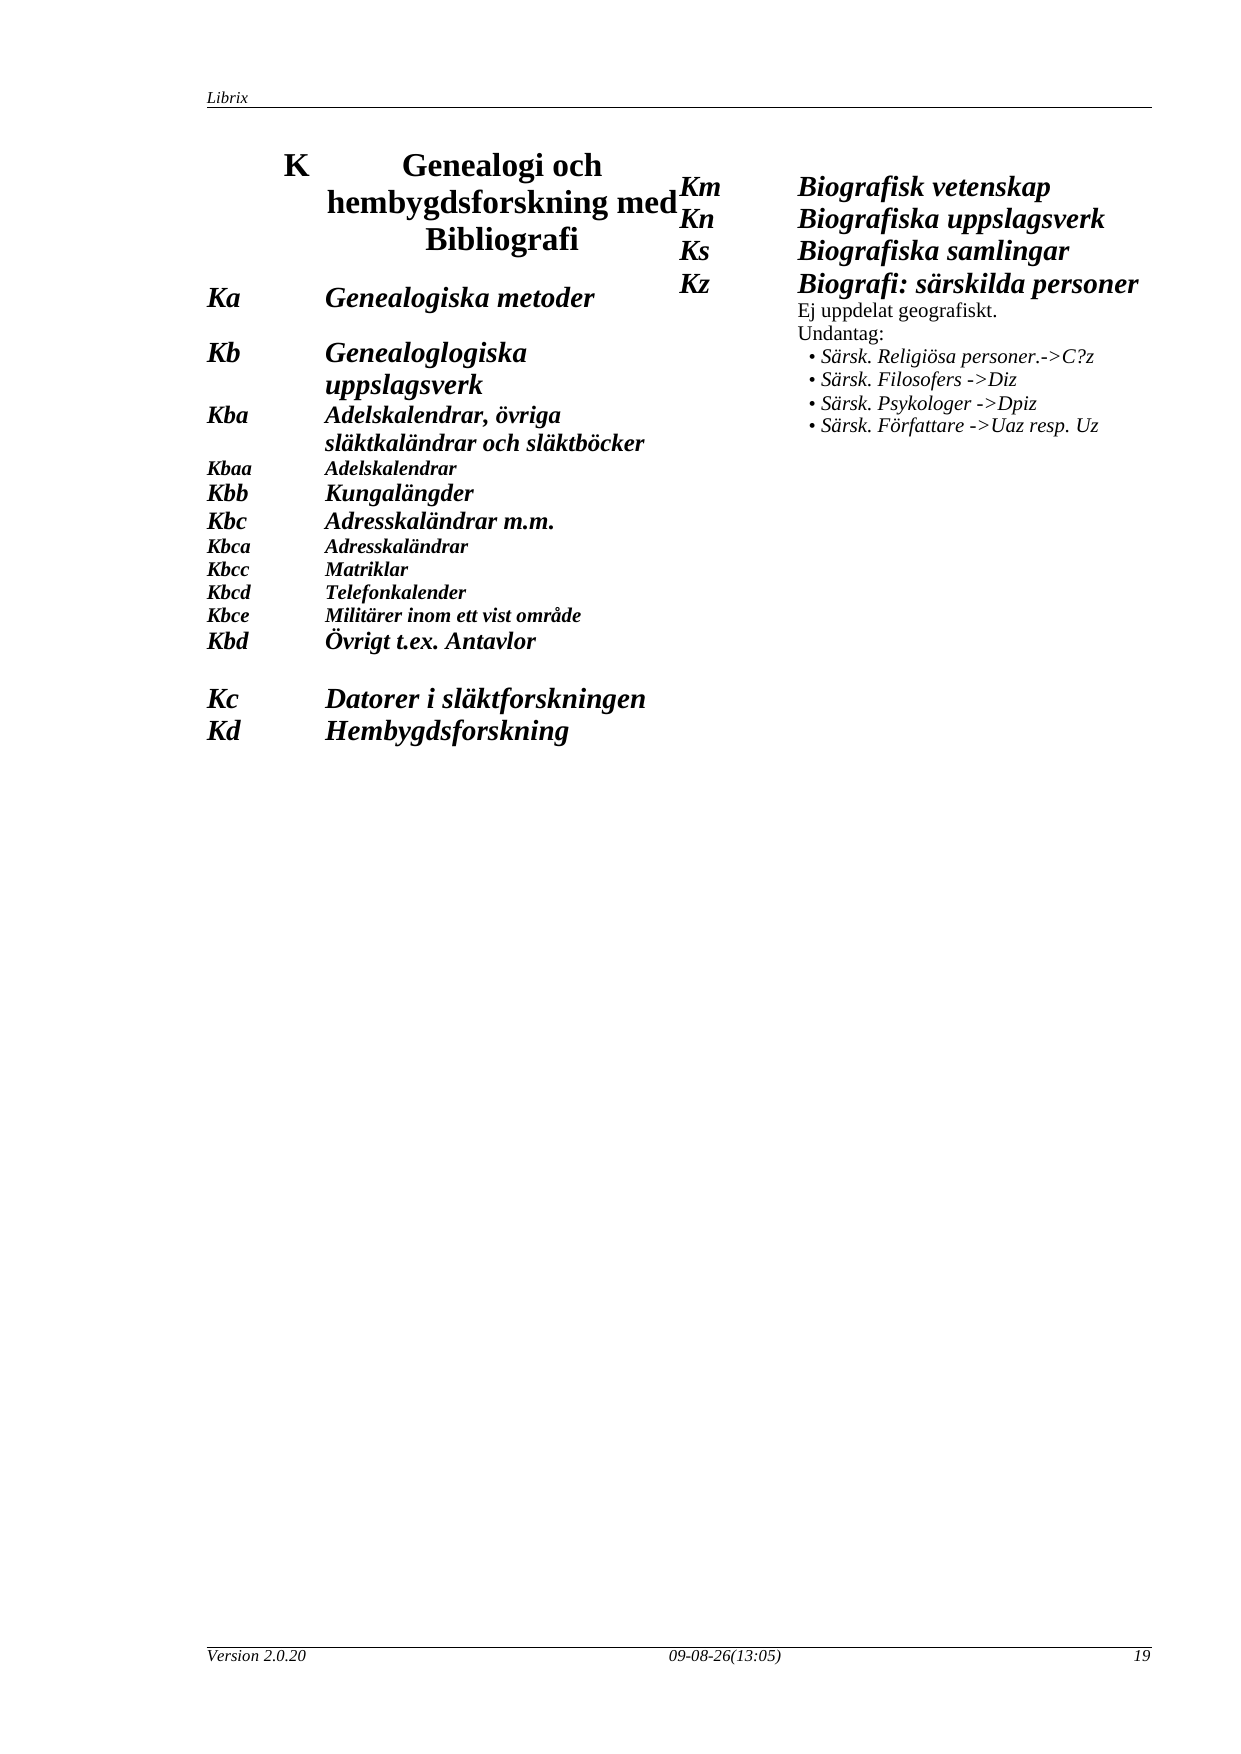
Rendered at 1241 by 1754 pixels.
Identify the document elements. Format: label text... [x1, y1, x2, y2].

text Kn Biografiska uppslagsverk [679, 202, 1152, 235]
text Kb Genealoglogiska uppslagsverk [207, 336, 679, 401]
text Kbce Militärer inom ett vist område [207, 604, 679, 627]
list Särsk. Religiösa personer.->C?z [809, 345, 1152, 368]
text Kc Datorer i släktforskningen [207, 682, 679, 714]
list Särsk. Psykologer ->Dpiz [809, 391, 1152, 414]
text Kbca Adresskaländrar [207, 535, 679, 558]
text Ej uppdelat geografiskt. [679, 299, 1152, 322]
text Kbcd Telefonkalender [207, 581, 679, 604]
text Ks Biografiska samlingar [679, 235, 1152, 267]
text Km Biografisk vetenskap [679, 170, 1152, 202]
list Särsk. Författare ->Uaz resp. Uz [809, 414, 1152, 437]
list Särsk. Filosofers ->Diz [809, 368, 1152, 391]
text Kbc Adresskaländrar m.m. [207, 507, 679, 535]
text Kba Adelskalendrar, övriga släktkaländrar och släktböcker [207, 401, 679, 456]
text Undantag: [679, 322, 1152, 345]
text Ka Genealogiska metoder [207, 281, 679, 313]
text Kbb Kungalängder [207, 479, 679, 507]
text Kbaa Adelskalendrar [207, 456, 679, 479]
text Kbcc Matriklar [207, 558, 679, 581]
text Kz Biografi: särskilda personer [679, 267, 1152, 299]
text Kbd Övrigt t.ex. Antavlor [207, 627, 679, 654]
subtitle K Genealogi och hembygds­forskning med Bibliografi [207, 147, 679, 258]
text Kd Hembygdsforskning [207, 714, 679, 747]
